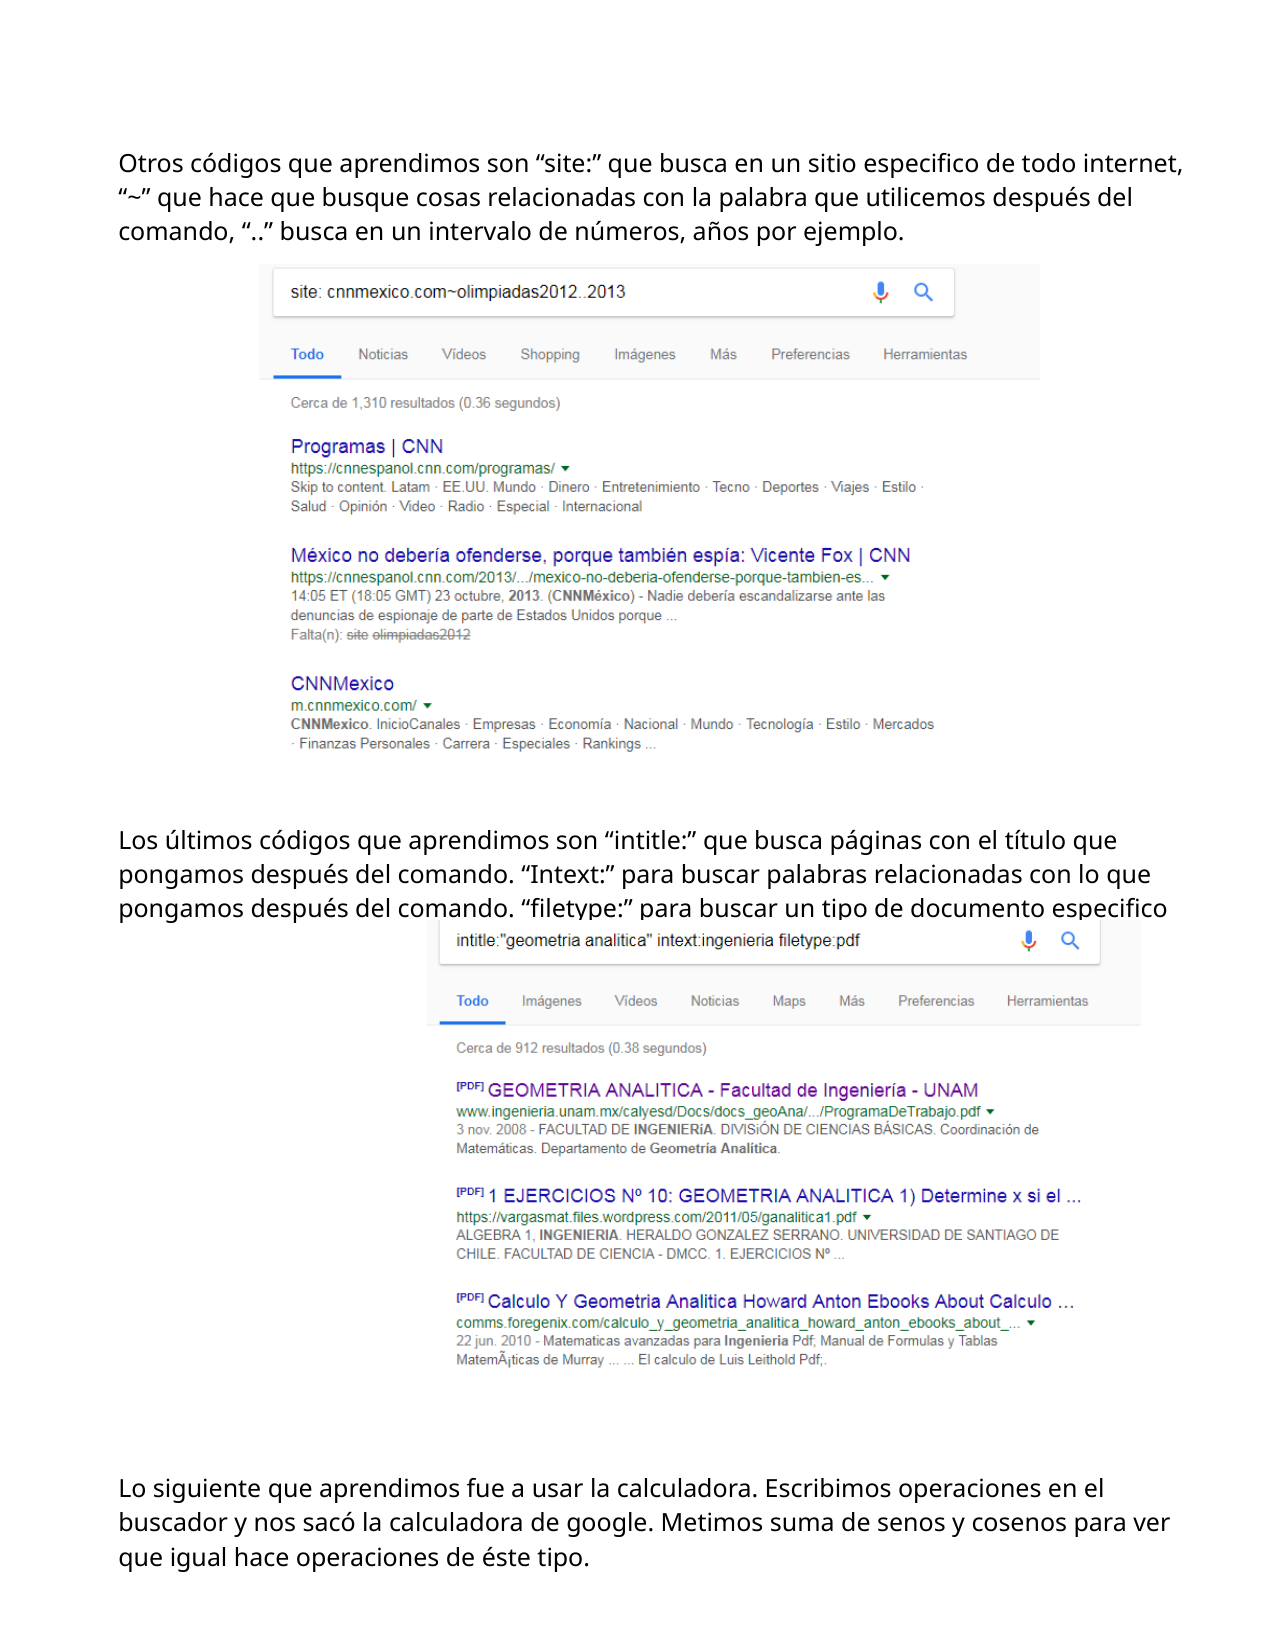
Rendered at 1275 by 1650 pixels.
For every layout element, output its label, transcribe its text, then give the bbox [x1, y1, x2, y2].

text Otros códigos que aprendimos son “site:” que busca en un sitio especifico de todo internet, “~” que hace que busque cosas relacionadas con la palabra que utilicemos después del comando, “..” busca en un intervalo de números, años por ejemplo. [118, 145, 1205, 248]
text Los últimos códigos que aprendimos son “intitle:” que busca páginas con el título que pongamos después del comando. “Intext:” para buscar palabras relacionadas con lo que pongamos después del comando. “filetype:” para buscar un tipo de documento especifico [118, 823, 1205, 925]
text Lo siguiente que aprendimos fue a usar la calculadora. Escribimos operaciones en el buscador y nos sacó la calculadora de google. Metimos suma de senos y cosenos para ver que igual hace operaciones de éste tipo. [118, 1471, 1205, 1573]
